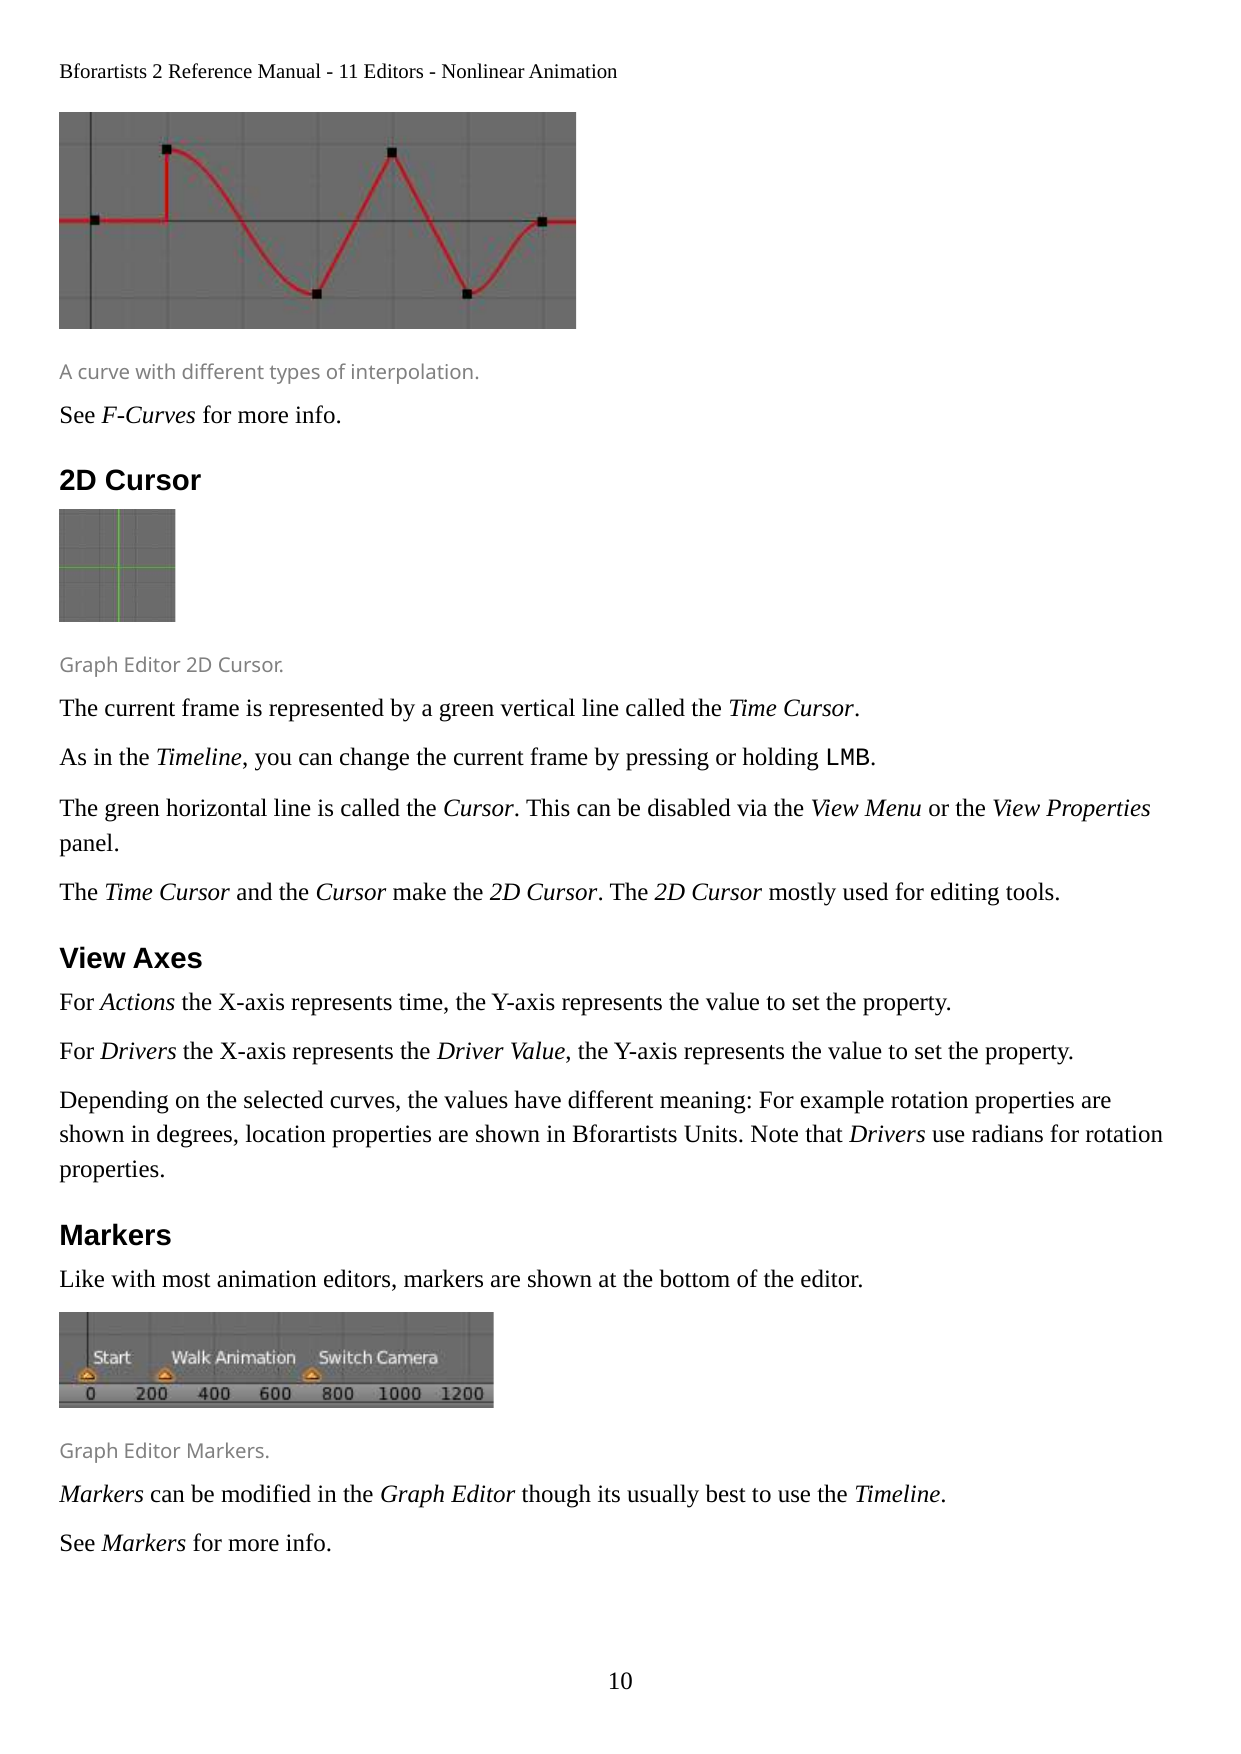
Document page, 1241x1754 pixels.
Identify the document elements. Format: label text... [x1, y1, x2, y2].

text Markers can be modified in the Graph Editor though its usually best to use the Timeline. [59, 1479, 1181, 1508]
subtitle 2D Cursor [59, 463, 1181, 497]
picture [59, 112, 577, 329]
text For Actions the X-axis represents time, the Y-axis represents the value to set the property. [59, 987, 1181, 1016]
text Depending on the selected curves, the values have different meaning: For example rotation properties are shown in degrees, location properties are shown in Bforartists Units. Note that Drivers use radians for rotation properties. [59, 1085, 1181, 1183]
text A curve with different types of interpolation. [59, 354, 1181, 385]
picture [59, 1312, 494, 1408]
text As in the Timeline, you can change the current frame by pressing or holding LMB. [59, 742, 1181, 773]
text The current frame is represented by a green vertical line called the Time Cursor. [59, 693, 1181, 721]
text Like with most animation editors, markers are shown at the bottom of the editor. [59, 1264, 1181, 1292]
text The Time Cursor and the Cursor make the 2D Cursor. The 2D Cursor mostly used for editing tools. [59, 877, 1181, 906]
text Graph Editor 2D Cursor. [59, 647, 1181, 678]
subtitle View Axes [59, 941, 1181, 974]
picture [59, 509, 176, 622]
subtitle Markers [59, 1217, 1181, 1251]
text Graph Editor Markers. [59, 1434, 1181, 1465]
text The green horizontal line is called the Cursor. This can be disabled via the View Menu or the View Properties panel. [59, 793, 1181, 857]
text See Markers for more info. [59, 1528, 1181, 1557]
text See F-Curves for more info. [59, 400, 1181, 428]
text For Drivers the X-axis represents the Driver Value, the Y-axis represents the value to set the property. [59, 1036, 1181, 1064]
